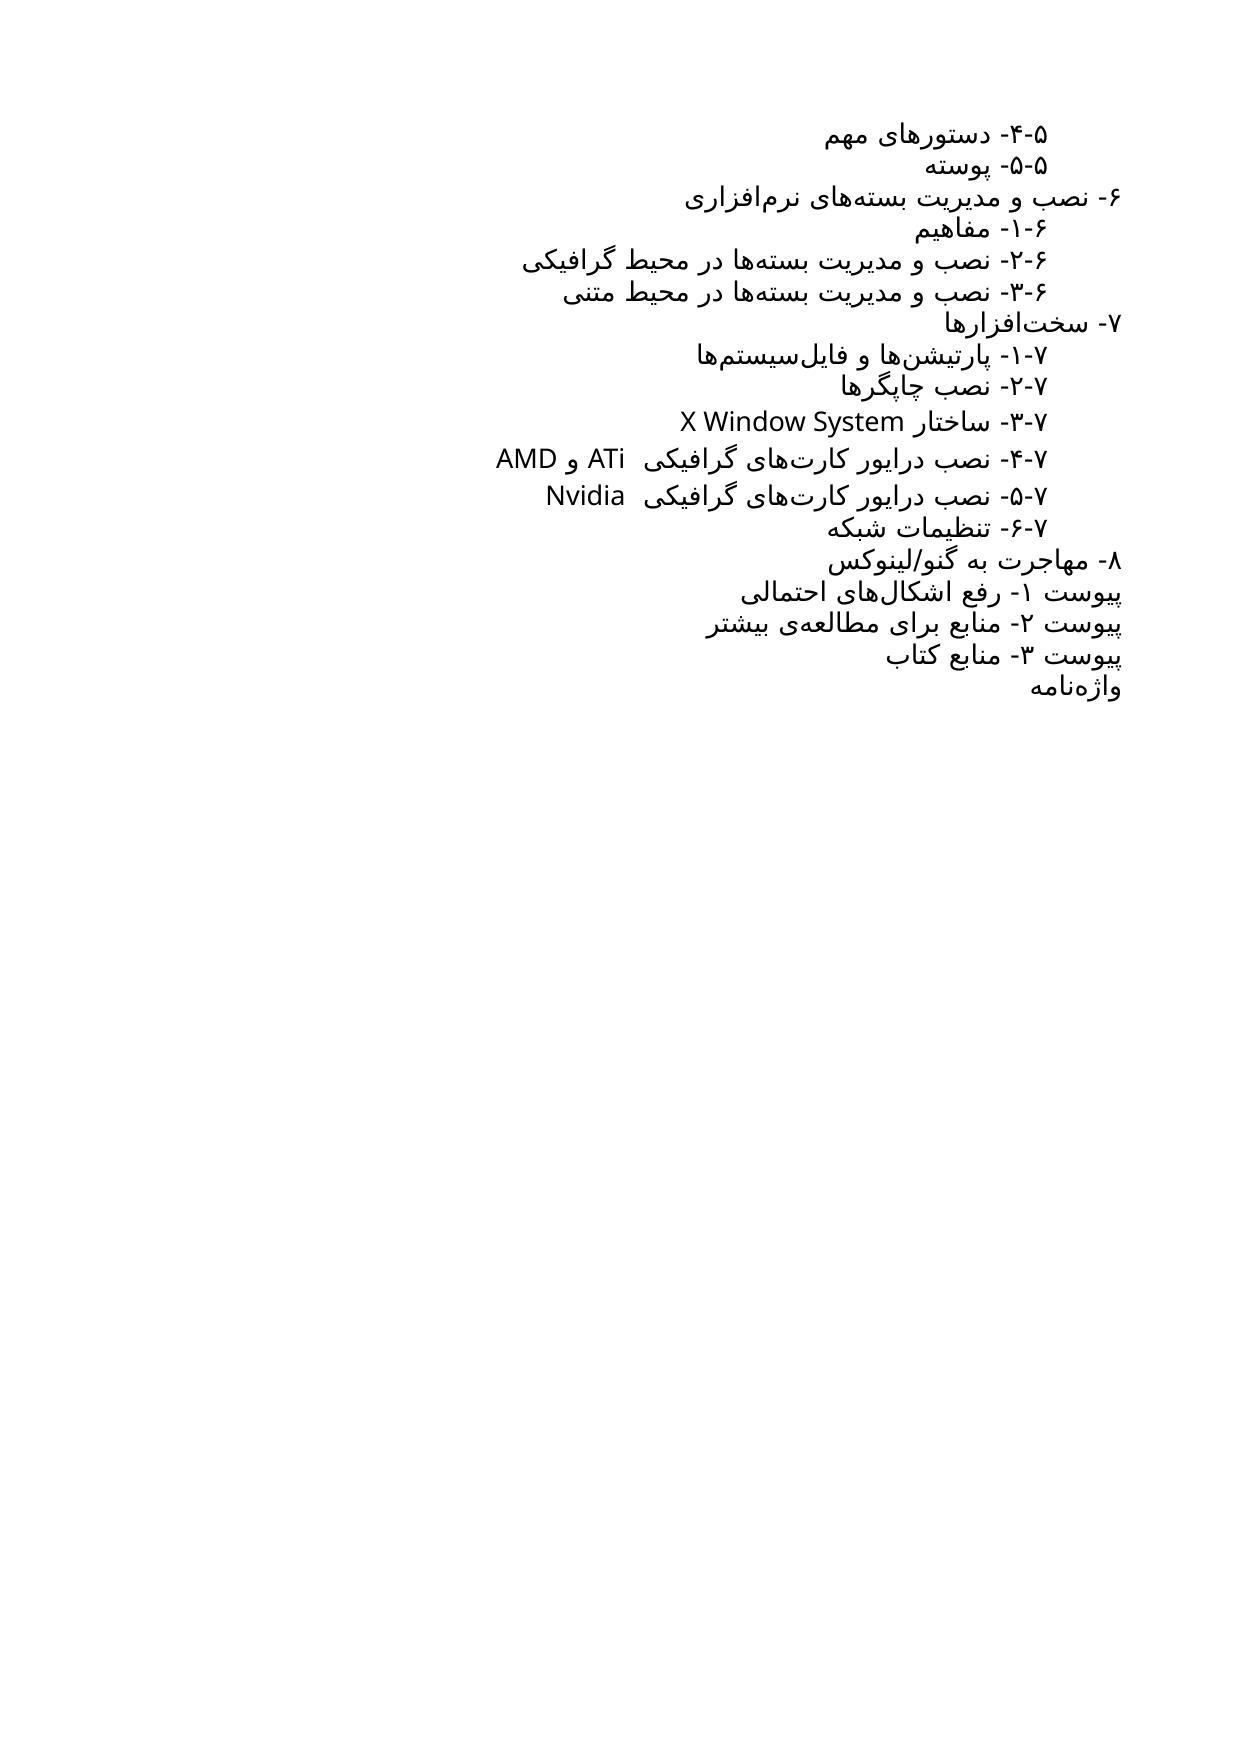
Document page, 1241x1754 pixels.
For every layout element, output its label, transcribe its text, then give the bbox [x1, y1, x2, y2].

text واژه‌نامه [118, 671, 1122, 702]
text ۷- سخت‌افزارها [118, 307, 1122, 339]
text ۱-۶- مفاهیم [118, 213, 1122, 244]
text ۴-۷- نصب درایور کارت‌های گرافیکی ATi و AMD [118, 439, 1122, 476]
text ۱-۷- پارتیشن‌ها و فایل‌سیستم‌ها [118, 339, 1122, 371]
text ۲-۶- نصب و مدیریت بسته‌ها در محیط گرافیکی [118, 244, 1122, 276]
text ۳-۷- ساختار X Window System [118, 402, 1122, 439]
text ۸- مهاجرت به گنو/لینوکس [118, 544, 1122, 576]
text پیوست ۲- منابع برای مطالعه‌ی بیشتر [118, 607, 1122, 639]
text ۳-۶- نصب و مدیریت بسته‌ها در محیط متنی [118, 276, 1122, 307]
text پیوست ۳- منابع کتاب [118, 639, 1122, 671]
text پیوست ۱- رفع اشکال‌های احتمالی [118, 576, 1122, 607]
text ۶- نصب و مدیریت بسته‌های نرم‌افزاری [118, 181, 1122, 213]
text ۴-۵- دستورهای مهم [118, 118, 1122, 150]
text ۵-۷- نصب درایور کارت‌های گرافیکی Nvidia [118, 476, 1122, 513]
text ۲-۷- نصب چاپگرها [118, 371, 1122, 402]
text ۵-۵- پوسته [118, 150, 1122, 181]
text ۶-۷- تنظیمات شبکه [118, 513, 1122, 544]
